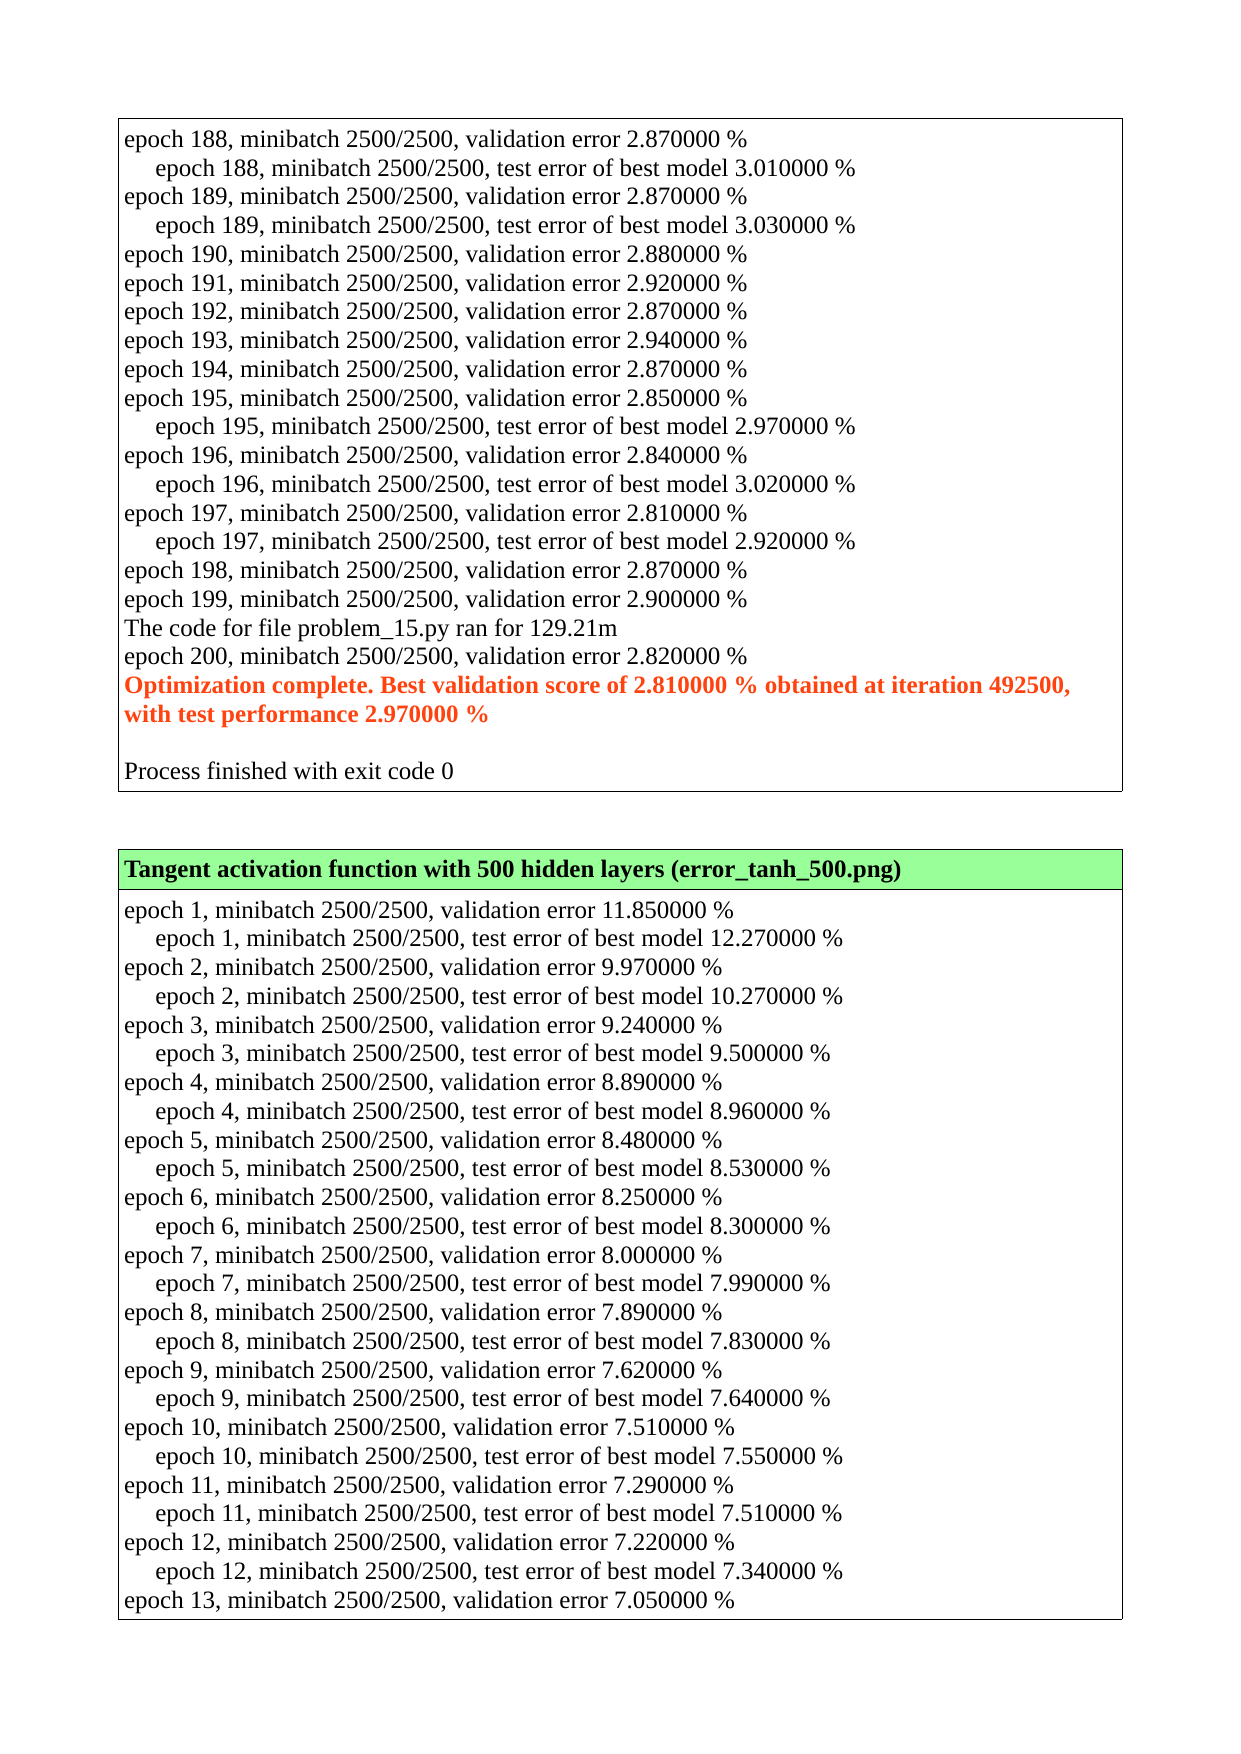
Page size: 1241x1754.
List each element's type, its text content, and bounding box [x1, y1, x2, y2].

table_cell epoch 188, minibatch 2500/2500, validation error 2.870000 % epoch 188, minibatch 2500/2500, test error of best model 3.010000 % epoch 189, minibatch 2500/2500, validation error 2.870000 % epoch 189, minibatch 2500/2500, test error of best model 3.030000 % epoch 190, minibatch 2500/2500, validation error 2.880000 % epoch 191, minibatch 2500/2500, validation error 2.920000 % epoch 192, minibatch 2500/2500, validation error 2.870000 % epoch 193, minibatch 2500/2500, validation error 2.940000 % epoch 194, minibatch 2500/2500, validation error 2.870000 % epoch 195, minibatch 2500/2500, validation error 2.850000 % epoch 195, minibatch 2500/2500, test error of best model 2.970000 % epoch 196, minibatch 2500/2500, validation error 2.840000 % epoch 196, minibatch 2500/2500, test error of best model 3.020000 % epoch 197, minibatch 2500/2500, validation error 2.810000 % epoch 197, minibatch 2500/2500, test error of best model 2.920000 % epoch 198, minibatch 2500/2500, validation error 2.870000 % epoch 199, minibatch 2500/2500, validation error 2.900000 % The code for file problem_15.py ran for 129.21m epoch 200, minibatch 2500/2500, validation error 2.820000 % Optimization complete. Best validation score of 2.810000 % obtained at iteration 492500, with test performance 2.970000 % Process finished with exit code 0 [119, 119, 1122, 791]
table_cell epoch 1, minibatch 2500/2500, validation error 11.850000 % epoch 1, minibatch 2500/2500, test error of best model 12.270000 % epoch 2, minibatch 2500/2500, validation error 9.970000 % epoch 2, minibatch 2500/2500, test error of best model 10.270000 % epoch 3, minibatch 2500/2500, validation error 9.240000 % epoch 3, minibatch 2500/2500, test error of best model 9.500000 % epoch 4, minibatch 2500/2500, validation error 8.890000 % epoch 4, minibatch 2500/2500, test error of best model 8.960000 % epoch 5, minibatch 2500/2500, validation error 8.480000 % epoch 5, minibatch 2500/2500, test error of best model 8.530000 % epoch 6, minibatch 2500/2500, validation error 8.250000 % epoch 6, minibatch 2500/2500, test error of best model 8.300000 % epoch 7, minibatch 2500/2500, validation error 8.000000 % epoch 7, minibatch 2500/2500, test error of best model 7.990000 % epoch 8, minibatch 2500/2500, validation error 7.890000 % epoch 8, minibatch 2500/2500, test error of best model 7.830000 % epoch 9, minibatch 2500/2500, validation error 7.620000 % epoch 9, minibatch 2500/2500, test error of best model 7.640000 % epoch 10, minibatch 2500/2500, validation error 7.510000 % epoch 10, minibatch 2500/2500, test error of best model 7.550000 % epoch 11, minibatch 2500/2500, validation error 7.290000 % epoch 11, minibatch 2500/2500, test error of best model 7.510000 % epoch 12, minibatch 2500/2500, validation error 7.220000 % epoch 12, minibatch 2500/2500, test error of best model 7.340000 % epoch 13, minibatch 2500/2500, validation error 7.050000 % [119, 890, 1122, 1619]
table_header Tangent activation function with 500 hidden layers (error_tanh_500.png) [119, 850, 1122, 889]
